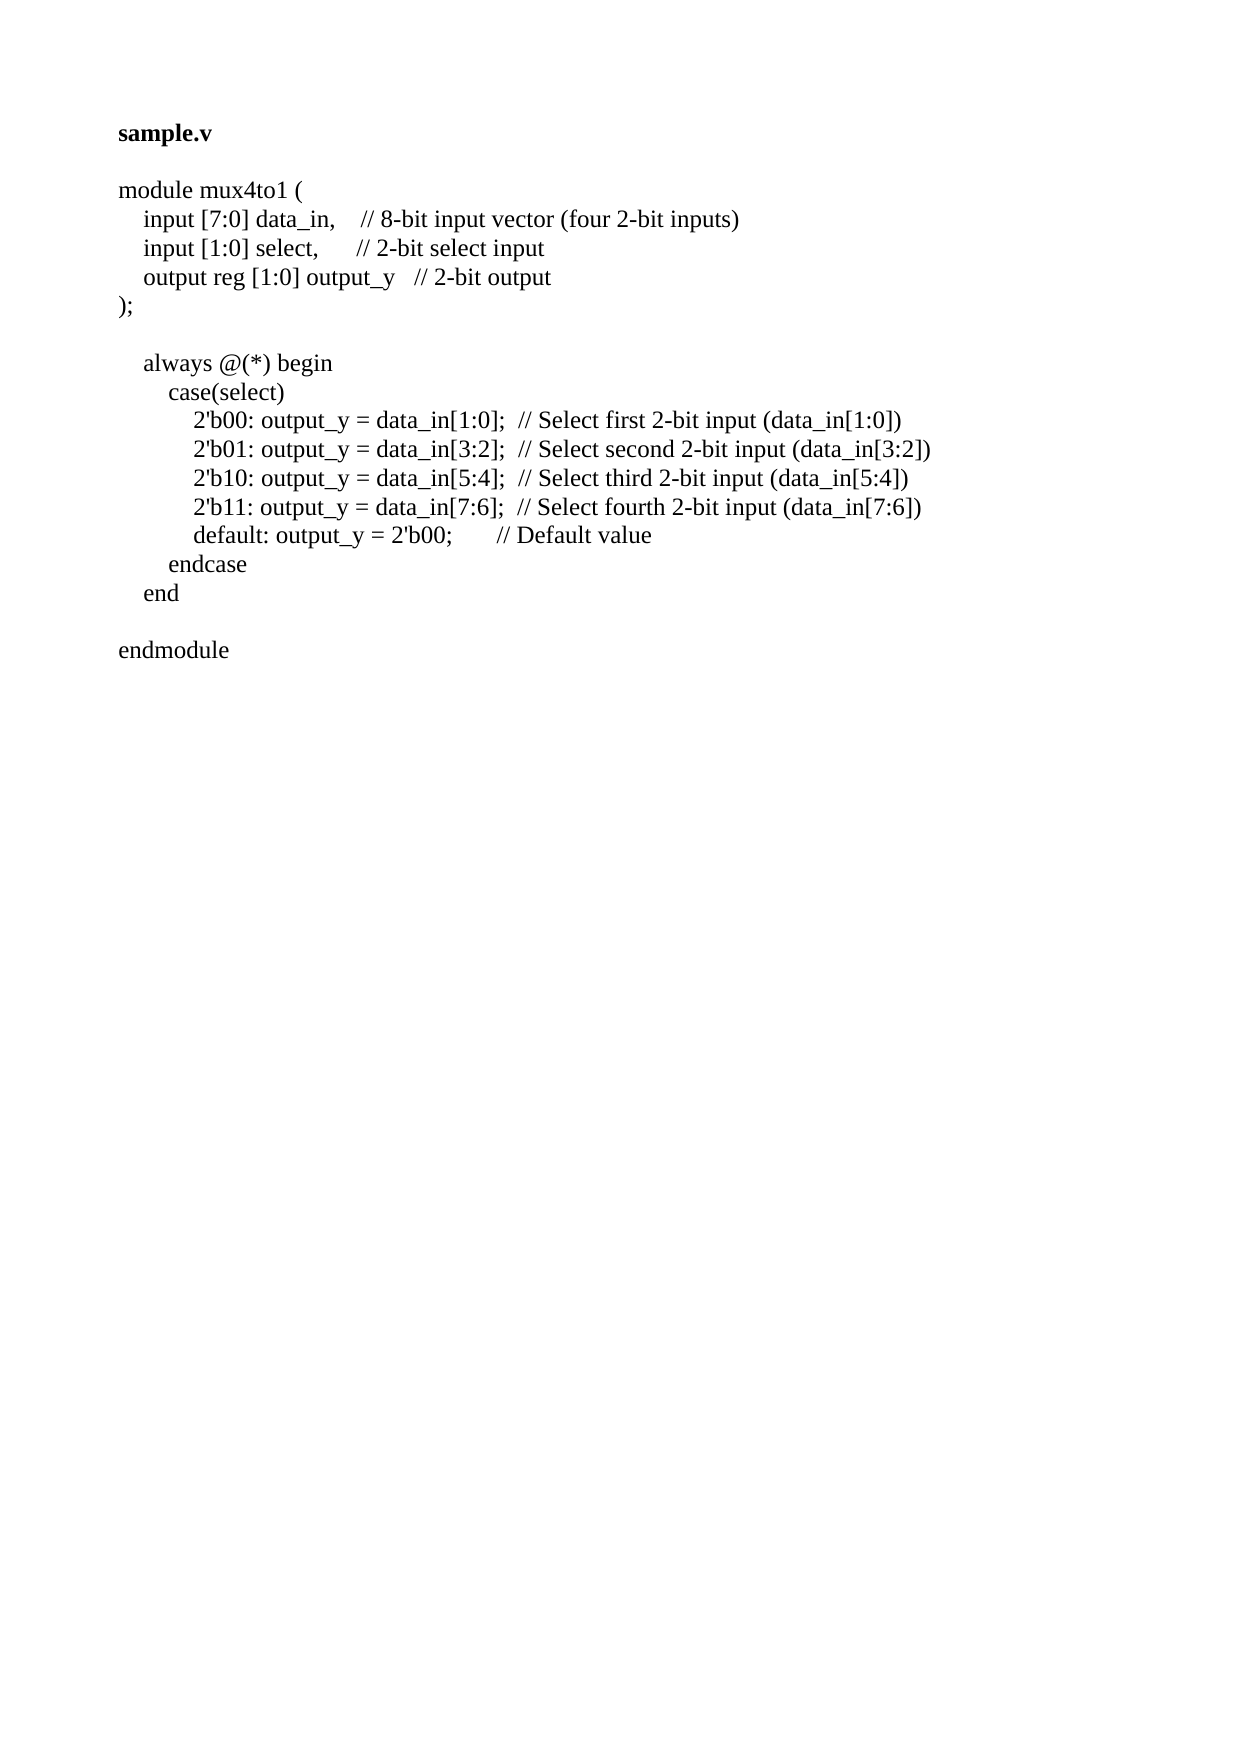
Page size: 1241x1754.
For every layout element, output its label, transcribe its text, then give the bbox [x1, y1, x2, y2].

text always @(*) begin [118, 348, 1122, 377]
text 2'b01: output_y = data_in[3:2]; // Select second 2-bit input (data_in[3:2]) [118, 434, 1122, 463]
text endmodule [118, 636, 1122, 664]
text input [1:0] select, // 2-bit select input [118, 233, 1122, 262]
text module mux4to1 ( [118, 176, 1122, 204]
text default: output_y = 2'b00; // Default value [118, 521, 1122, 549]
text 2'b11: output_y = data_in[7:6]; // Select fourth 2-bit input (data_in[7:6]) [118, 492, 1122, 521]
text endcase [118, 549, 1122, 578]
text input [7:0] data_in, // 8-bit input vector (four 2-bit inputs) [118, 204, 1122, 233]
text case(select) [118, 377, 1122, 406]
text output reg [1:0] output_y // 2-bit output [118, 262, 1122, 291]
text end [118, 578, 1122, 607]
text 2'b10: output_y = data_in[5:4]; // Select third 2-bit input (data_in[5:4]) [118, 463, 1122, 492]
text 2'b00: output_y = data_in[1:0]; // Select first 2-bit input (data_in[1:0]) [118, 406, 1122, 434]
text sample.v [118, 118, 1122, 147]
text ); [118, 291, 1122, 319]
